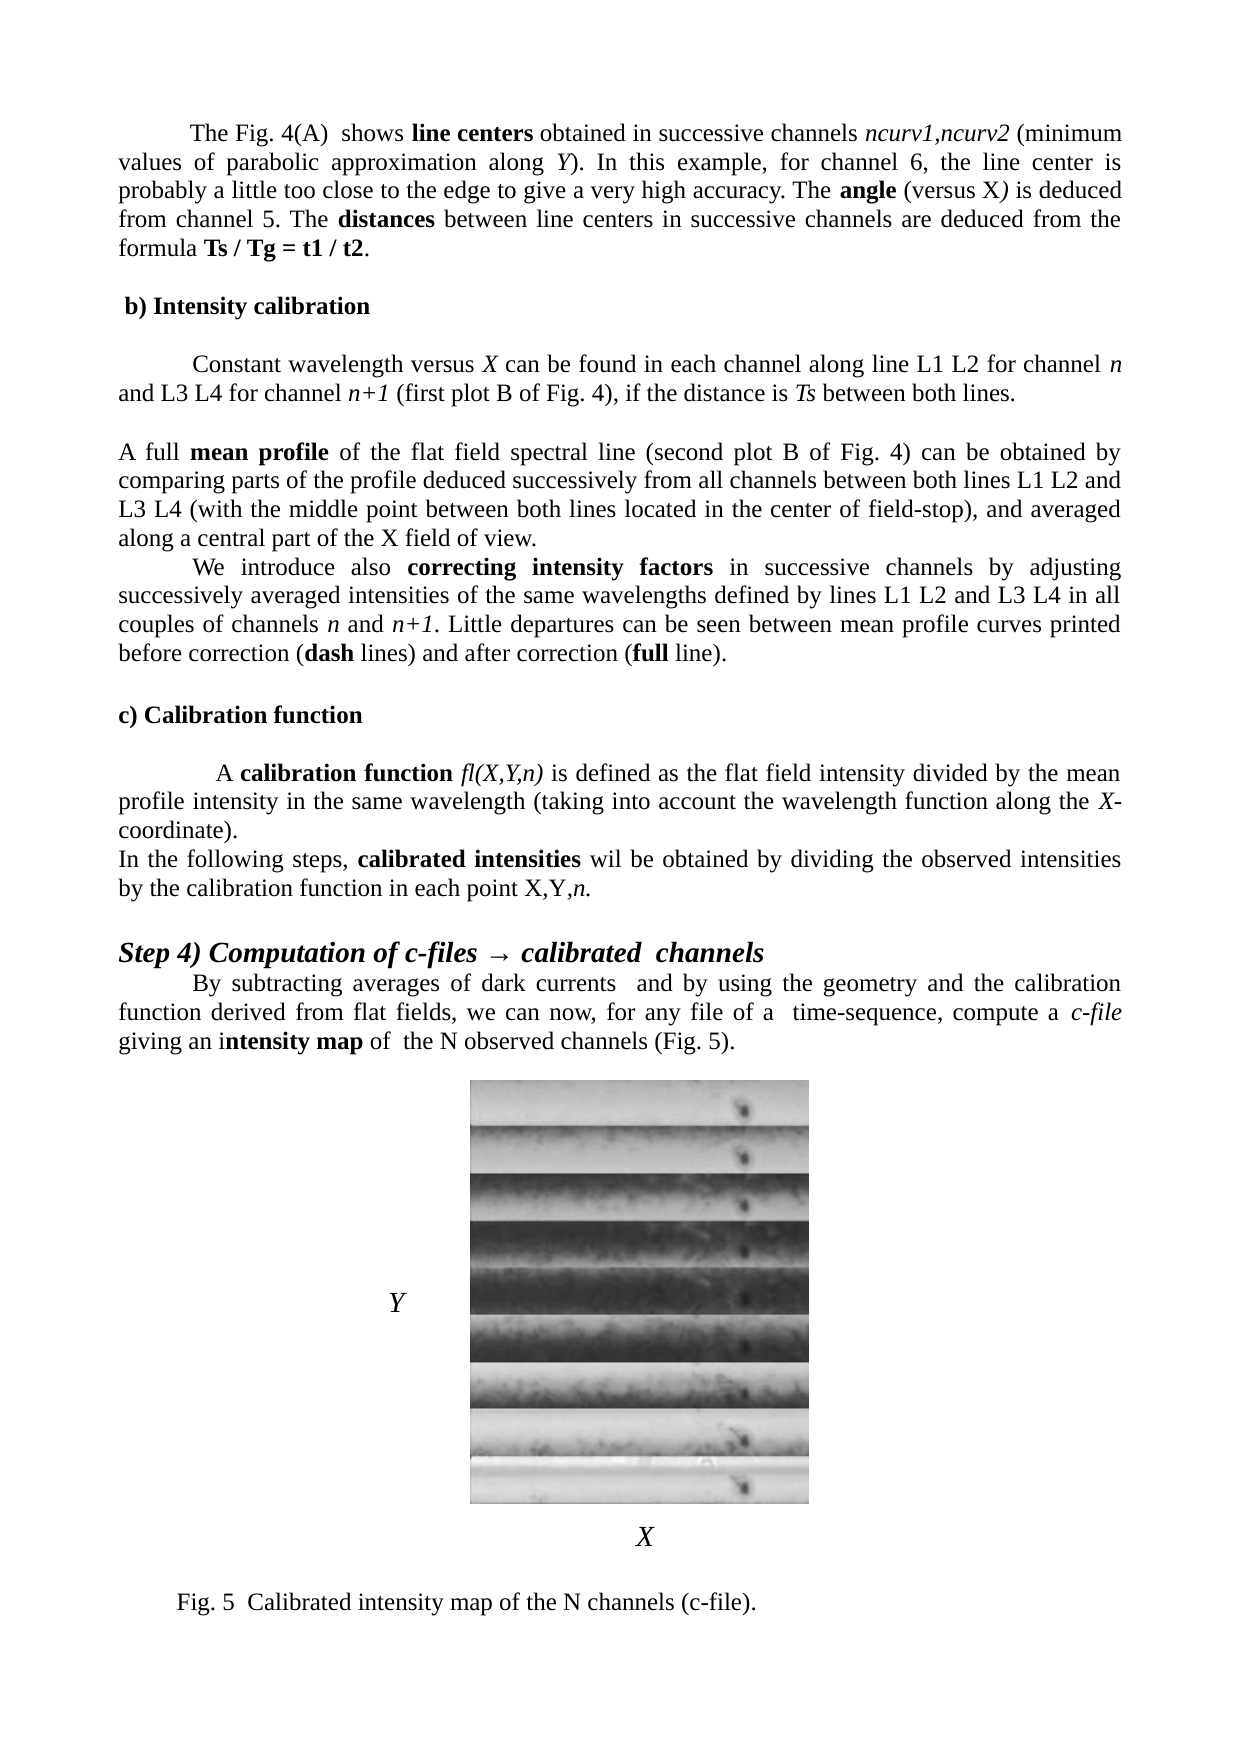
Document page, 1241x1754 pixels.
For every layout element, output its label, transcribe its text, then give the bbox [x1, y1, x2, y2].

text Fig. 5 Calibrated intensity map of the N channels (c-file). [118, 1587, 1122, 1615]
picture [470, 1080, 809, 1504]
text c) Calibration function [118, 700, 1122, 729]
text X [118, 1519, 1122, 1553]
text Step 4) Computation of c-files → calibrated channels [118, 935, 1122, 968]
text [809, 1285, 1122, 1318]
text A full mean profile of the flat field spectral line (second plot B of Fig. 4) can be obtained by comparing parts of the profile deduced successively from all channels between both lines L1 L2 and L3 L4 (with the middle point between both lines located in the center of field-stop), and averaged along a central part of the X field of view. [118, 437, 1122, 552]
text Constant wavelength versus X can be found in each channel along line L1 L2 for channel n and L3 L4 for channel n+1 (first plot B of Fig. 4), if the distance is Ts between both lines. [118, 349, 1122, 407]
text Y [118, 1285, 470, 1318]
text We introduce also correcting intensity factors in successive channels by adjusting successively averaged intensities of the same wavelengths defined by lines L1 L2 and L3 L4 in all couples of channels n and n+1. Little departures can be seen between mean profile curves printed before correction (dash lines) and after correction (full line). [118, 552, 1122, 667]
text The Fig. 4(A) shows line centers obtained in successive channels ncurv1,ncurv2 (minimum values of parabolic approximation along Y). In this example, for channel 6, the line center is probably a little too close to the edge to give a very high accuracy. The angle (versus X) is deduced from channel 5. The distances between line centers in successive channels are deduced from the formula Ts / Tg = t1 / t2. [118, 118, 1122, 262]
text In the following steps, calibrated intensities wil be obtained by dividing the observed intensities by the calibration function in each point X,Y,n. [118, 844, 1122, 901]
text A calibration function fl(X,Y,n) is defined as the flat field intensity divided by the mean profile intensity in the same wavelength (taking into account the wavelength function along the X-coordinate). [118, 758, 1122, 844]
text By subtracting averages of dark currents and by using the geometry and the calibration function derived from flat fields, we can now, for any file of a time-sequence, compute a c-file giving an intensity map of the N observed channels (Fig. 5). [118, 968, 1122, 1055]
text b) Intensity calibration [118, 291, 1122, 320]
